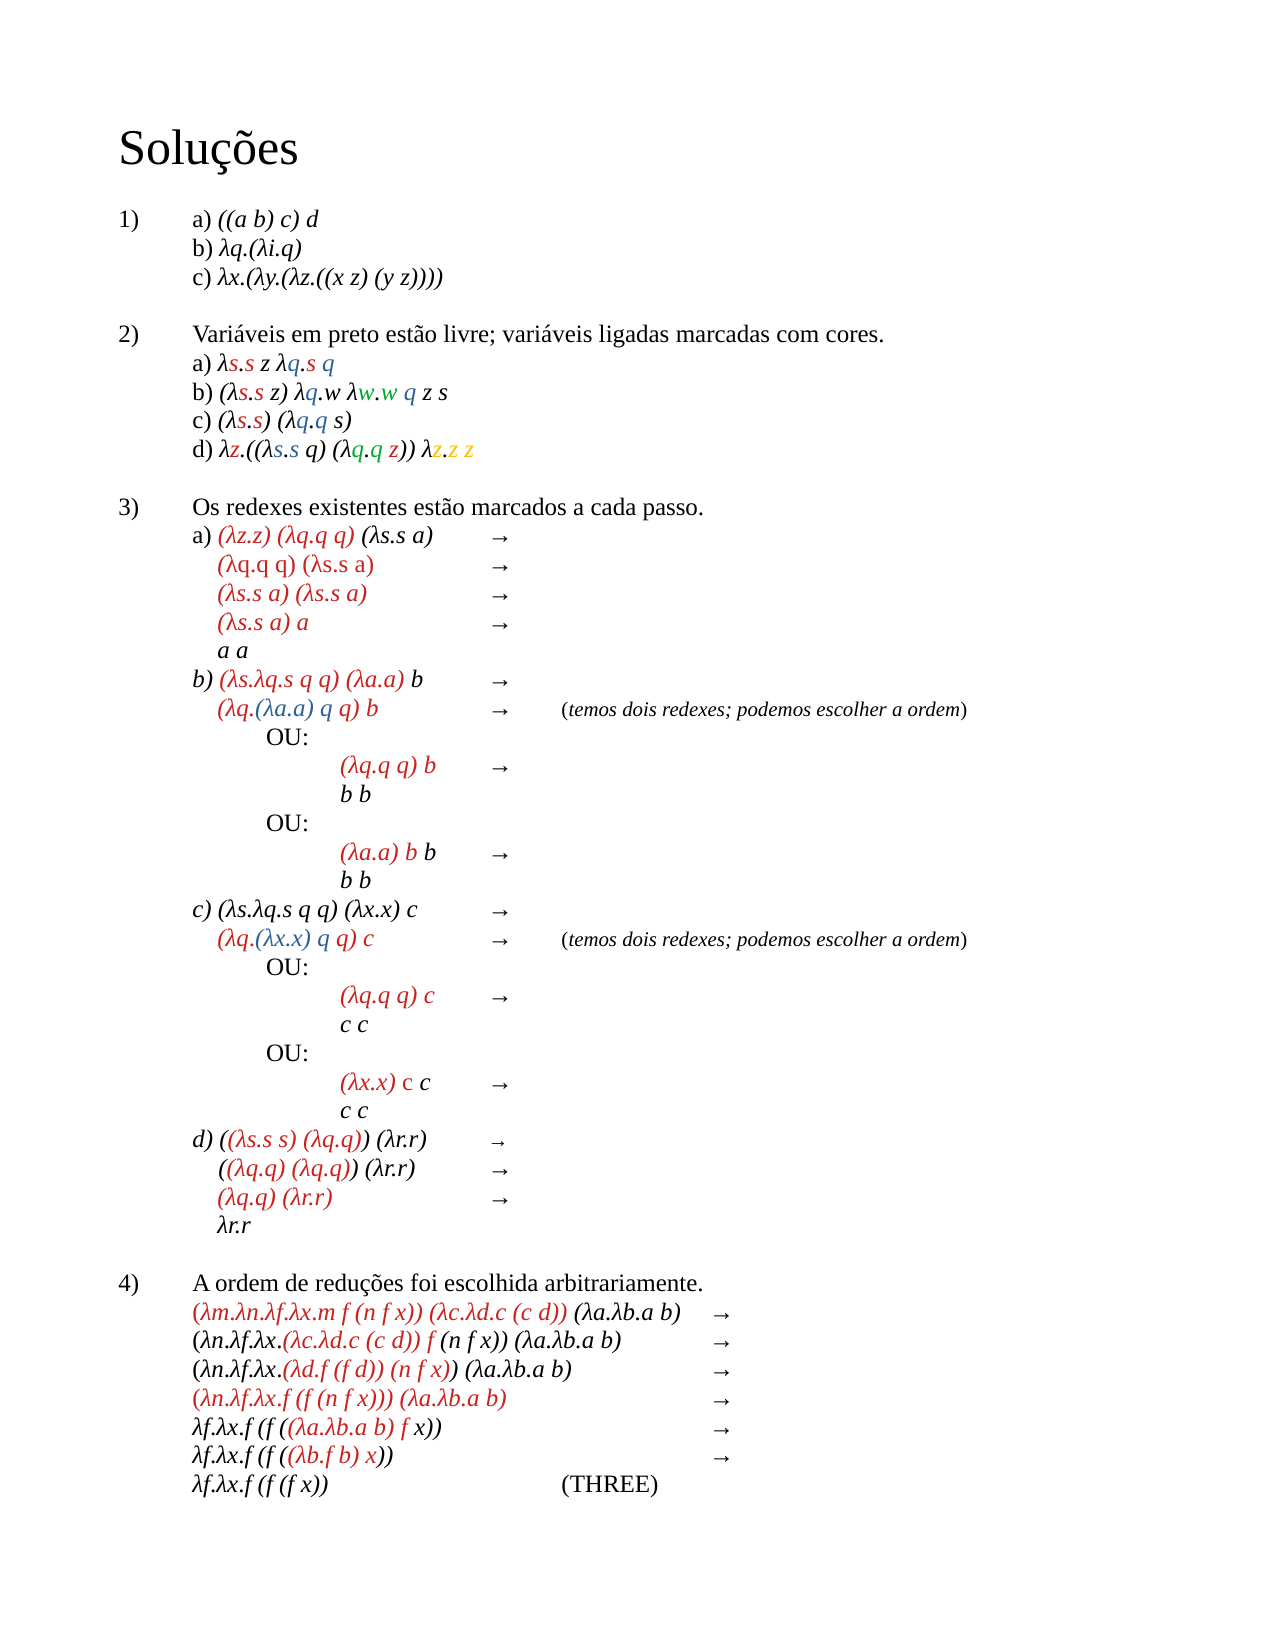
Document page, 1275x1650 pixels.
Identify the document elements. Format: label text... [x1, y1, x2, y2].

text c) (λs.s) (λq.q s) [118, 406, 1157, 434]
text (λq.q) (λr.r) → [118, 1182, 1157, 1211]
text d) ((λs.s s) (λq.q)) (λr.r) → [118, 1124, 1157, 1153]
text (λx.x) c c → [118, 1067, 1157, 1096]
text (λn.λf.λx.(λc.λd.c (c d)) f (n f x)) (λa.λb.a b) → [118, 1326, 1157, 1354]
text (λq.q q) c → [118, 981, 1157, 1009]
text b) (λs.s z) λq.w λw.w q z s [118, 377, 1157, 406]
text b) λq.(λi.q) [118, 233, 1157, 262]
text 3) Os redexes existentes estão marcados a cada passo. [118, 492, 1157, 521]
text OU: [118, 722, 1157, 751]
text c c [118, 1096, 1157, 1124]
text (λm.λn.λf.λx.m f (n f x)) (λc.λd.c (c d)) (λa.λb.a b) → [118, 1297, 1157, 1326]
text a) (λz.z) (λq.q q) (λs.s a) → [118, 521, 1157, 549]
text λf.λx.f (f (f x)) (THREE) [118, 1469, 1157, 1498]
text (λq.(λx.x) q q) c → (temos dois redexes; podemos escolher a ordem) [118, 923, 1157, 952]
text OU: [118, 952, 1157, 981]
text 4) A ordem de reduções foi escolhida arbitrariamente. [118, 1268, 1157, 1297]
text Soluções [118, 118, 1157, 176]
text c) (λs.λq.s q q) (λx.x) c → [118, 894, 1157, 923]
text a) λs.s z λq.s q [118, 348, 1157, 377]
text (λs.s a) (λs.s a) → [118, 578, 1157, 607]
text 1) a) ((a b) c) d [118, 204, 1157, 233]
text b b [118, 866, 1157, 894]
text λf.λx.f (f ((λa.λb.a b) f x)) → [118, 1412, 1157, 1441]
text (λn.λf.λx.(λd.f (f d)) (n f x)) (λa.λb.a b) → [118, 1354, 1157, 1383]
text (λq.(λa.a) q q) b → (temos dois redexes; podemos escolher a ordem) [118, 693, 1157, 722]
text a a [118, 636, 1157, 664]
text b) (λs.λq.s q q) (λa.a) b → [118, 664, 1157, 693]
text OU: [118, 1038, 1157, 1067]
text (λn.λf.λx.f (f (n f x))) (λa.λb.a b) → [118, 1383, 1157, 1412]
text ((λq.q) (λq.q)) (λr.r) → [118, 1153, 1157, 1182]
text λf.λx.f (f ((λb.f b) x)) → [118, 1441, 1157, 1469]
text (λs.s a) a → [118, 607, 1157, 636]
text 2) Variáveis em preto estão livre; variáveis ligadas marcadas com cores. [118, 319, 1157, 348]
text c) λx.(λy.(λz.((x z) (y z)))) [118, 262, 1157, 291]
text c c [118, 1009, 1157, 1038]
text d) λz.((λs.s q) (λq.q z)) λz.z z [118, 434, 1157, 463]
text OU: [118, 808, 1157, 837]
text (λa.a) b b → [118, 837, 1157, 866]
text (λq.q q) (λs.s a) → [118, 549, 1157, 578]
text b b [118, 779, 1157, 808]
text (λq.q q) b → [118, 751, 1157, 779]
text λr.r [118, 1211, 1157, 1239]
